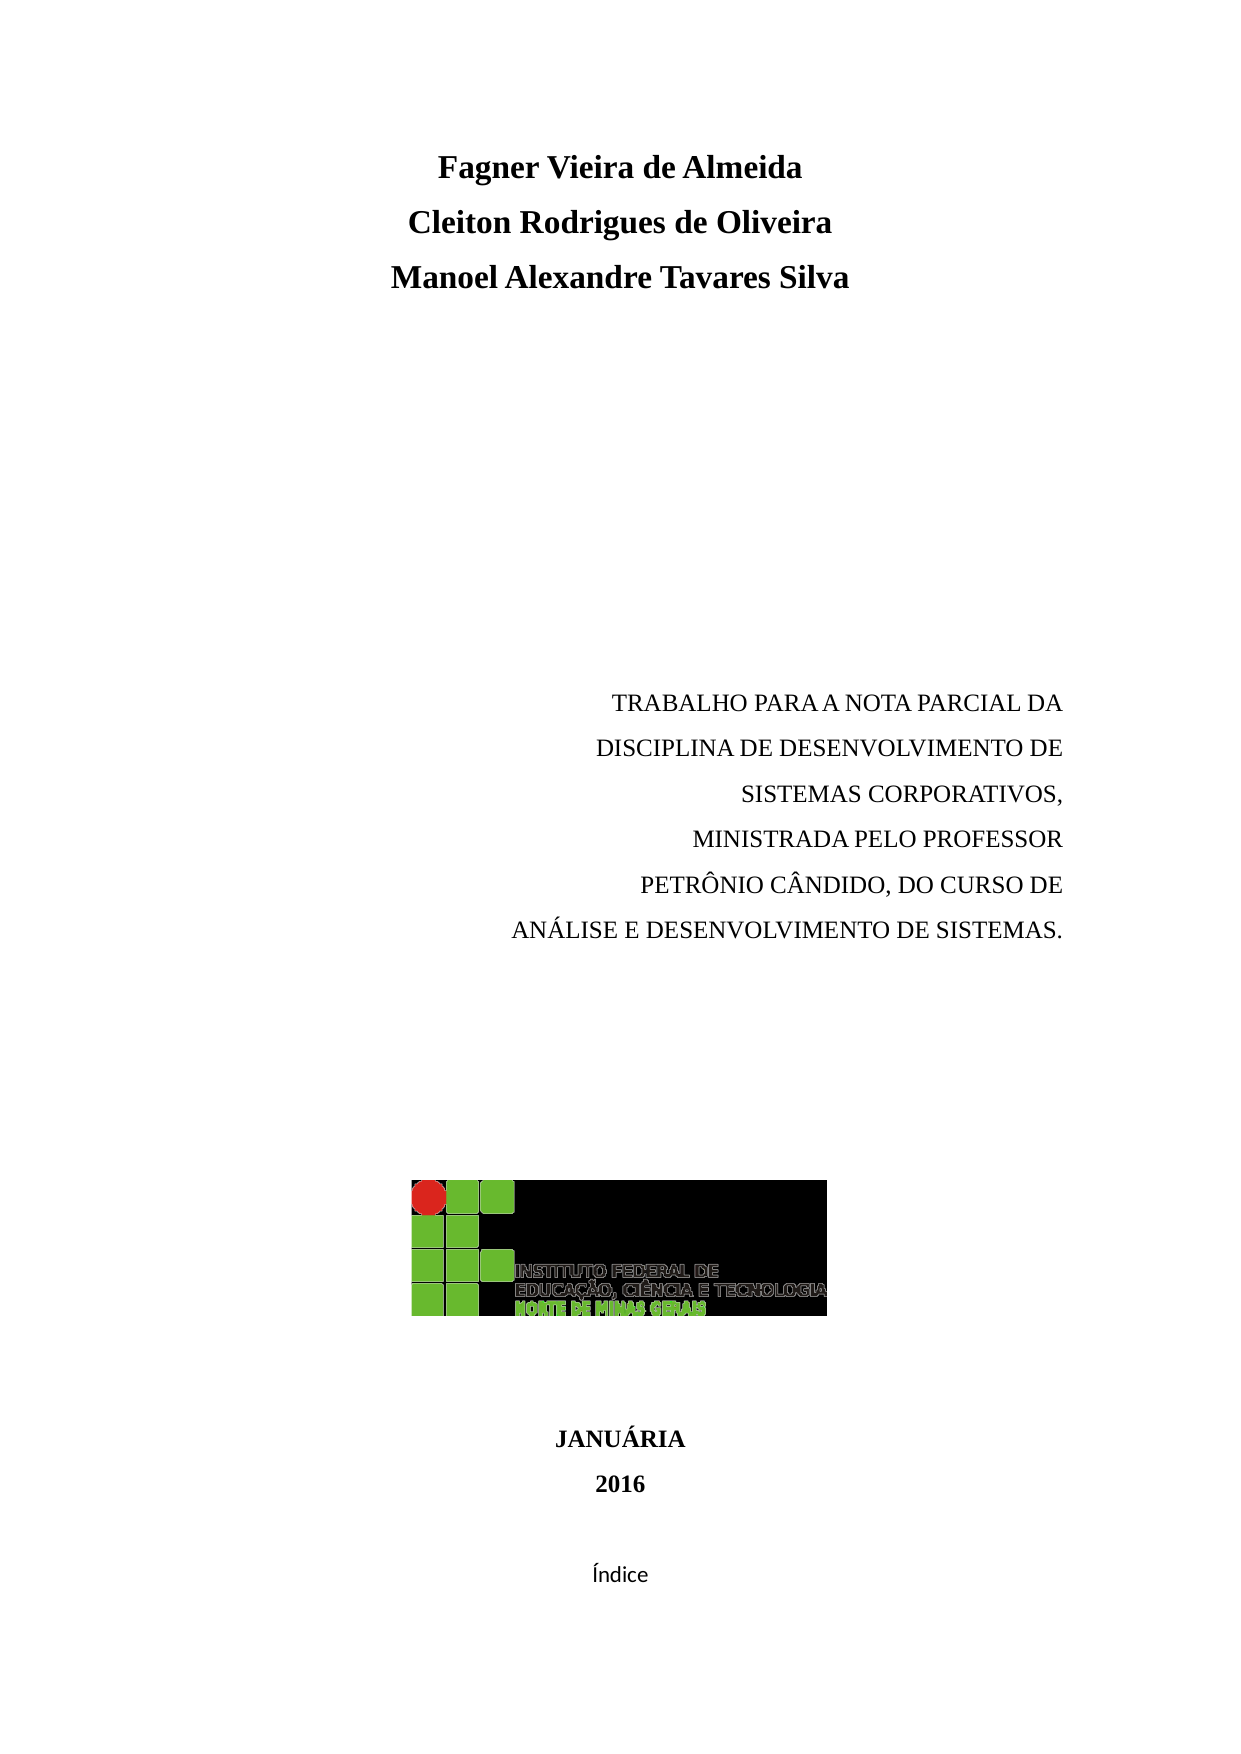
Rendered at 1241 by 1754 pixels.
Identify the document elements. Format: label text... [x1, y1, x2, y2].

text Índice [177, 1560, 1063, 1588]
text Manoel Alexandre Tavares Silva [177, 258, 1063, 296]
text Fagner Vieira de Almeida [177, 148, 1063, 186]
text MINISTRADA PELO PROFESSOR [177, 824, 1063, 853]
text JANUÁRIA [177, 1424, 1063, 1453]
text 2016 [177, 1469, 1063, 1498]
text ANÁLISE E DESENVOLVIMENTO DE SISTEMAS. [177, 915, 1063, 944]
text TRABALHO PARA A NOTA PARCIAL DA [177, 688, 1063, 717]
text SISTEMAS CORPORATIVOS, [177, 779, 1063, 808]
text PETRÔNIO CÂNDIDO, DO CURSO DE [177, 870, 1063, 898]
text DISCIPLINA DE DESENVOLVIMENTO DE [177, 733, 1063, 762]
text Cleiton Rodrigues de Oliveira [177, 203, 1063, 241]
